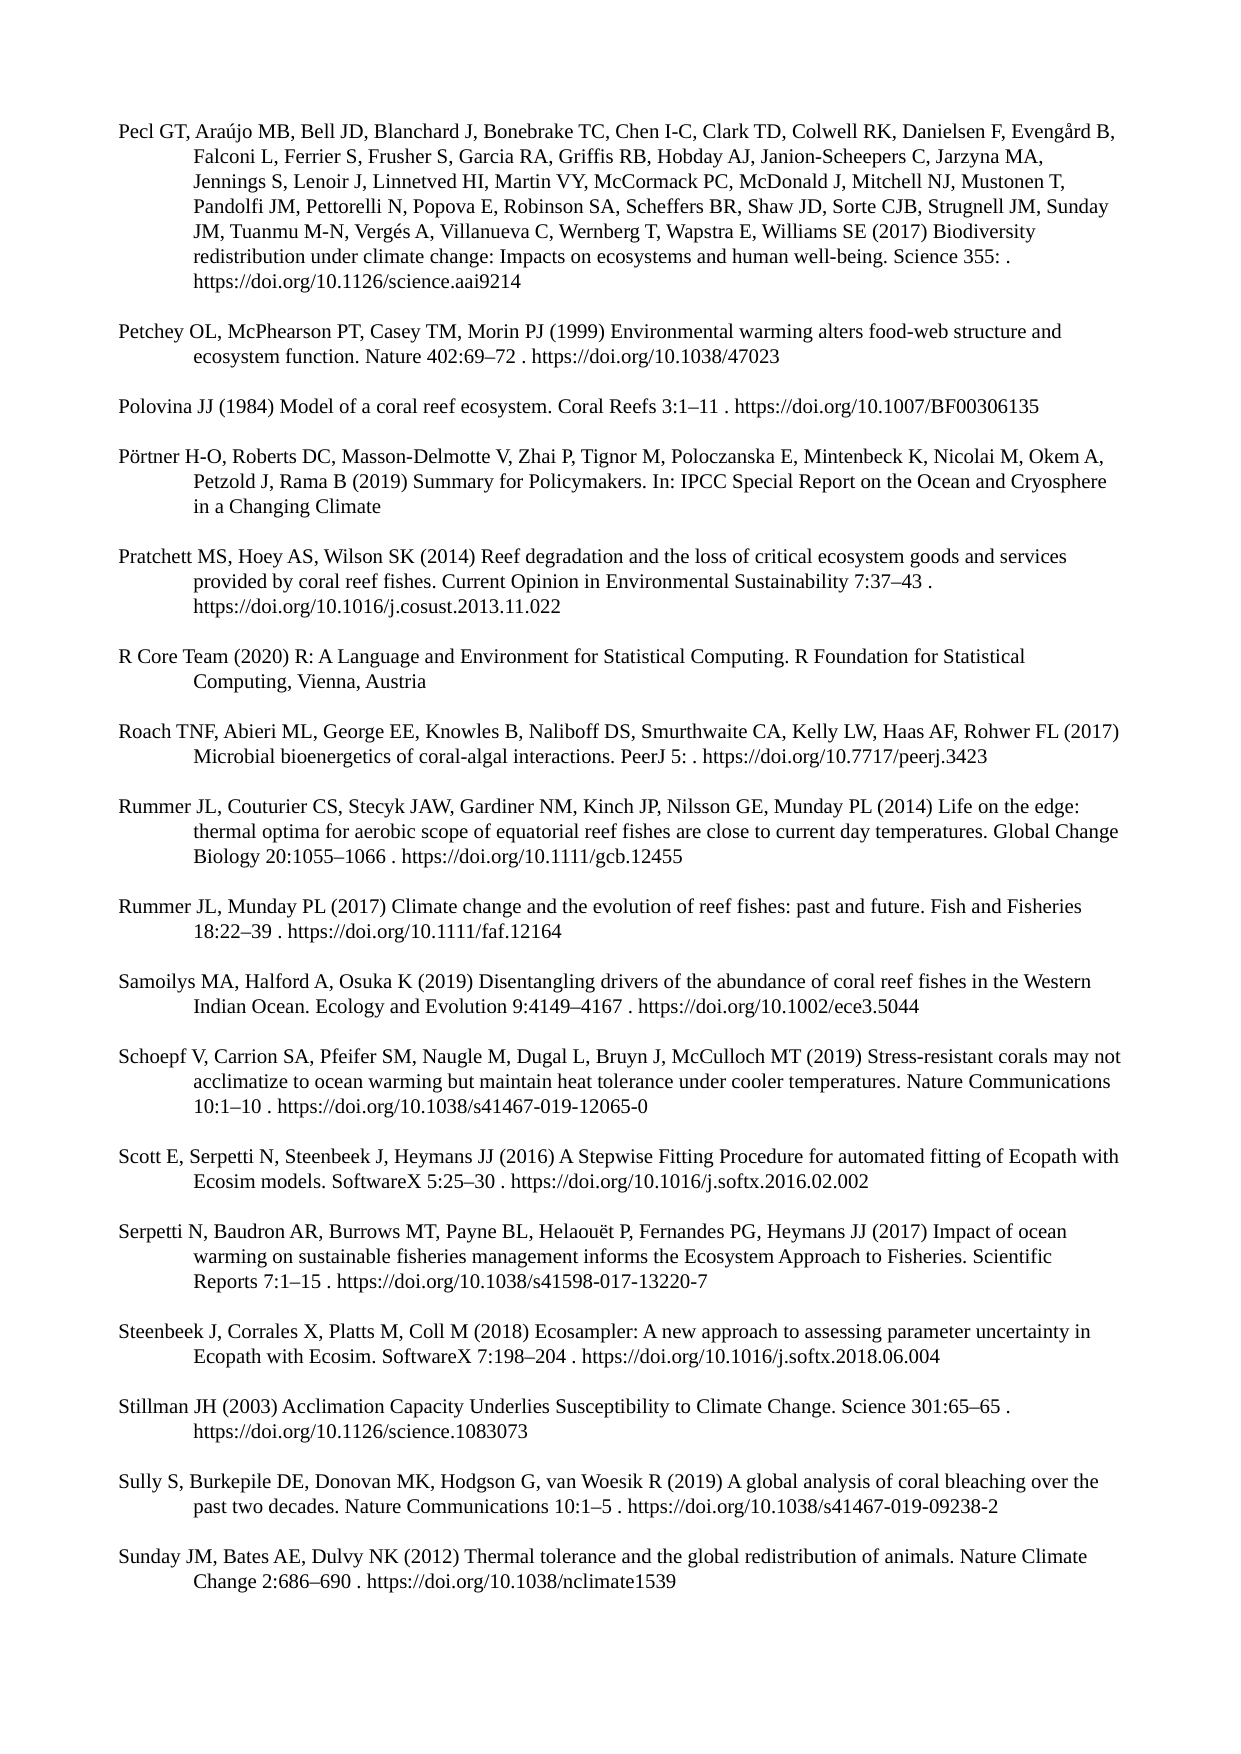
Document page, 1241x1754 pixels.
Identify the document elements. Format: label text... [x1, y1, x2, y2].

text Samoilys MA, Halford A, Osuka K (2019) Disentangling drivers of the abundance of coral reef fishes in the Western Indian Ocean. Ecology and Evolution 9:4149–4167 . https://doi.org/10.1002/ece3.5044 [118, 968, 1122, 1018]
text Schoepf V, Carrion SA, Pfeifer SM, Naugle M, Dugal L, Bruyn J, McCulloch MT (2019) Stress-resistant corals may not acclimatize to ocean warming but maintain heat tolerance under cooler temperatures. Nature Communications 10:1–10 . https://doi.org/10.1038/s41467-019-12065-0 [118, 1043, 1122, 1118]
text Pratchett MS, Hoey AS, Wilson SK (2014) Reef degradation and the loss of critical ecosystem goods and services provided by coral reef fishes. Current Opinion in Environmental Sustainability 7:37–43 . https://doi.org/10.1016/j.cosust.2013.11.022 [118, 543, 1122, 618]
text Sully S, Burkepile DE, Donovan MK, Hodgson G, van Woesik R (2019) A global analysis of coral bleaching over the past two decades. Nature Communications 10:1–5 . https://doi.org/10.1038/s41467-019-09238-2 [118, 1468, 1122, 1518]
text Roach TNF, Abieri ML, George EE, Knowles B, Naliboff DS, Smurthwaite CA, Kelly LW, Haas AF, Rohwer FL (2017) Microbial bioenergetics of coral-algal interactions. PeerJ 5: . https://doi.org/10.7717/peerj.3423 [118, 718, 1122, 768]
text Stillman JH (2003) Acclimation Capacity Underlies Susceptibility to Climate Change. Science 301:65–65 . https://doi.org/10.1126/science.1083073 [118, 1393, 1122, 1443]
text Petchey OL, McPhearson PT, Casey TM, Morin PJ (1999) Environmental warming alters food-web structure and ecosystem function. Nature 402:69–72 . https://doi.org/10.1038/47023 [118, 318, 1122, 368]
text Scott E, Serpetti N, Steenbeek J, Heymans JJ (2016) A Stepwise Fitting Procedure for automated fitting of Ecopath with Ecosim models. SoftwareX 5:25–30 . https://doi.org/10.1016/j.softx.2016.02.002 [118, 1143, 1122, 1193]
text Pörtner H-O, Roberts DC, Masson-Delmotte V, Zhai P, Tignor M, Poloczanska E, Mintenbeck K, Nicolai M, Okem A, Petzold J, Rama B (2019) Summary for Policymakers. In: IPCC Special Report on the Ocean and Cryosphere in a Changing Climate [118, 443, 1122, 518]
text R Core Team (2020) R: A Language and Environment for Statistical Computing. R Foundation for Statistical Computing, Vienna, Austria [118, 643, 1122, 693]
text Pecl GT, Araújo MB, Bell JD, Blanchard J, Bonebrake TC, Chen I-C, Clark TD, Colwell RK, Danielsen F, Evengård B, Falconi L, Ferrier S, Frusher S, Garcia RA, Griffis RB, Hobday AJ, Janion-Scheepers C, Jarzyna MA, Jennings S, Lenoir J, Linnetved HI, Martin VY, McCormack PC, McDonald J, Mitchell NJ, Mustonen T, Pandolfi JM, Pettorelli N, Popova E, Robinson SA, Scheffers BR, Shaw JD, Sorte CJB, Strugnell JM, Sunday JM, Tuanmu M-N, Vergés A, Villanueva C, Wernberg T, Wapstra E, Williams SE (2017) Biodiversity redistribution under climate change: Impacts on ecosystems and human well-being. Science 355: . https://doi.org/10.1126/science.aai9214 [118, 118, 1122, 293]
text Rummer JL, Couturier CS, Stecyk JAW, Gardiner NM, Kinch JP, Nilsson GE, Munday PL (2014) Life on the edge: thermal optima for aerobic scope of equatorial reef fishes are close to current day temperatures. Global Change Biology 20:1055–1066 . https://doi.org/10.1111/gcb.12455 [118, 793, 1122, 868]
text Sunday JM, Bates AE, Dulvy NK (2012) Thermal tolerance and the global redistribution of animals. Nature Climate Change 2:686–690 . https://doi.org/10.1038/nclimate1539 [118, 1543, 1122, 1593]
text Rummer JL, Munday PL (2017) Climate change and the evolution of reef fishes: past and future. Fish and Fisheries 18:22–39 . https://doi.org/10.1111/faf.12164 [118, 893, 1122, 943]
text Serpetti N, Baudron AR, Burrows MT, Payne BL, Helaouët P, Fernandes PG, Heymans JJ (2017) Impact of ocean warming on sustainable fisheries management informs the Ecosystem Approach to Fisheries. Scientific Reports 7:1–15 . https://doi.org/10.1038/s41598-017-13220-7 [118, 1218, 1122, 1293]
text Polovina JJ (1984) Model of a coral reef ecosystem. Coral Reefs 3:1–11 . https://doi.org/10.1007/BF00306135 [118, 393, 1122, 418]
text Steenbeek J, Corrales X, Platts M, Coll M (2018) Ecosampler: A new approach to assessing parameter uncertainty in Ecopath with Ecosim. SoftwareX 7:198–204 . https://doi.org/10.1016/j.softx.2018.06.004 [118, 1318, 1122, 1368]
